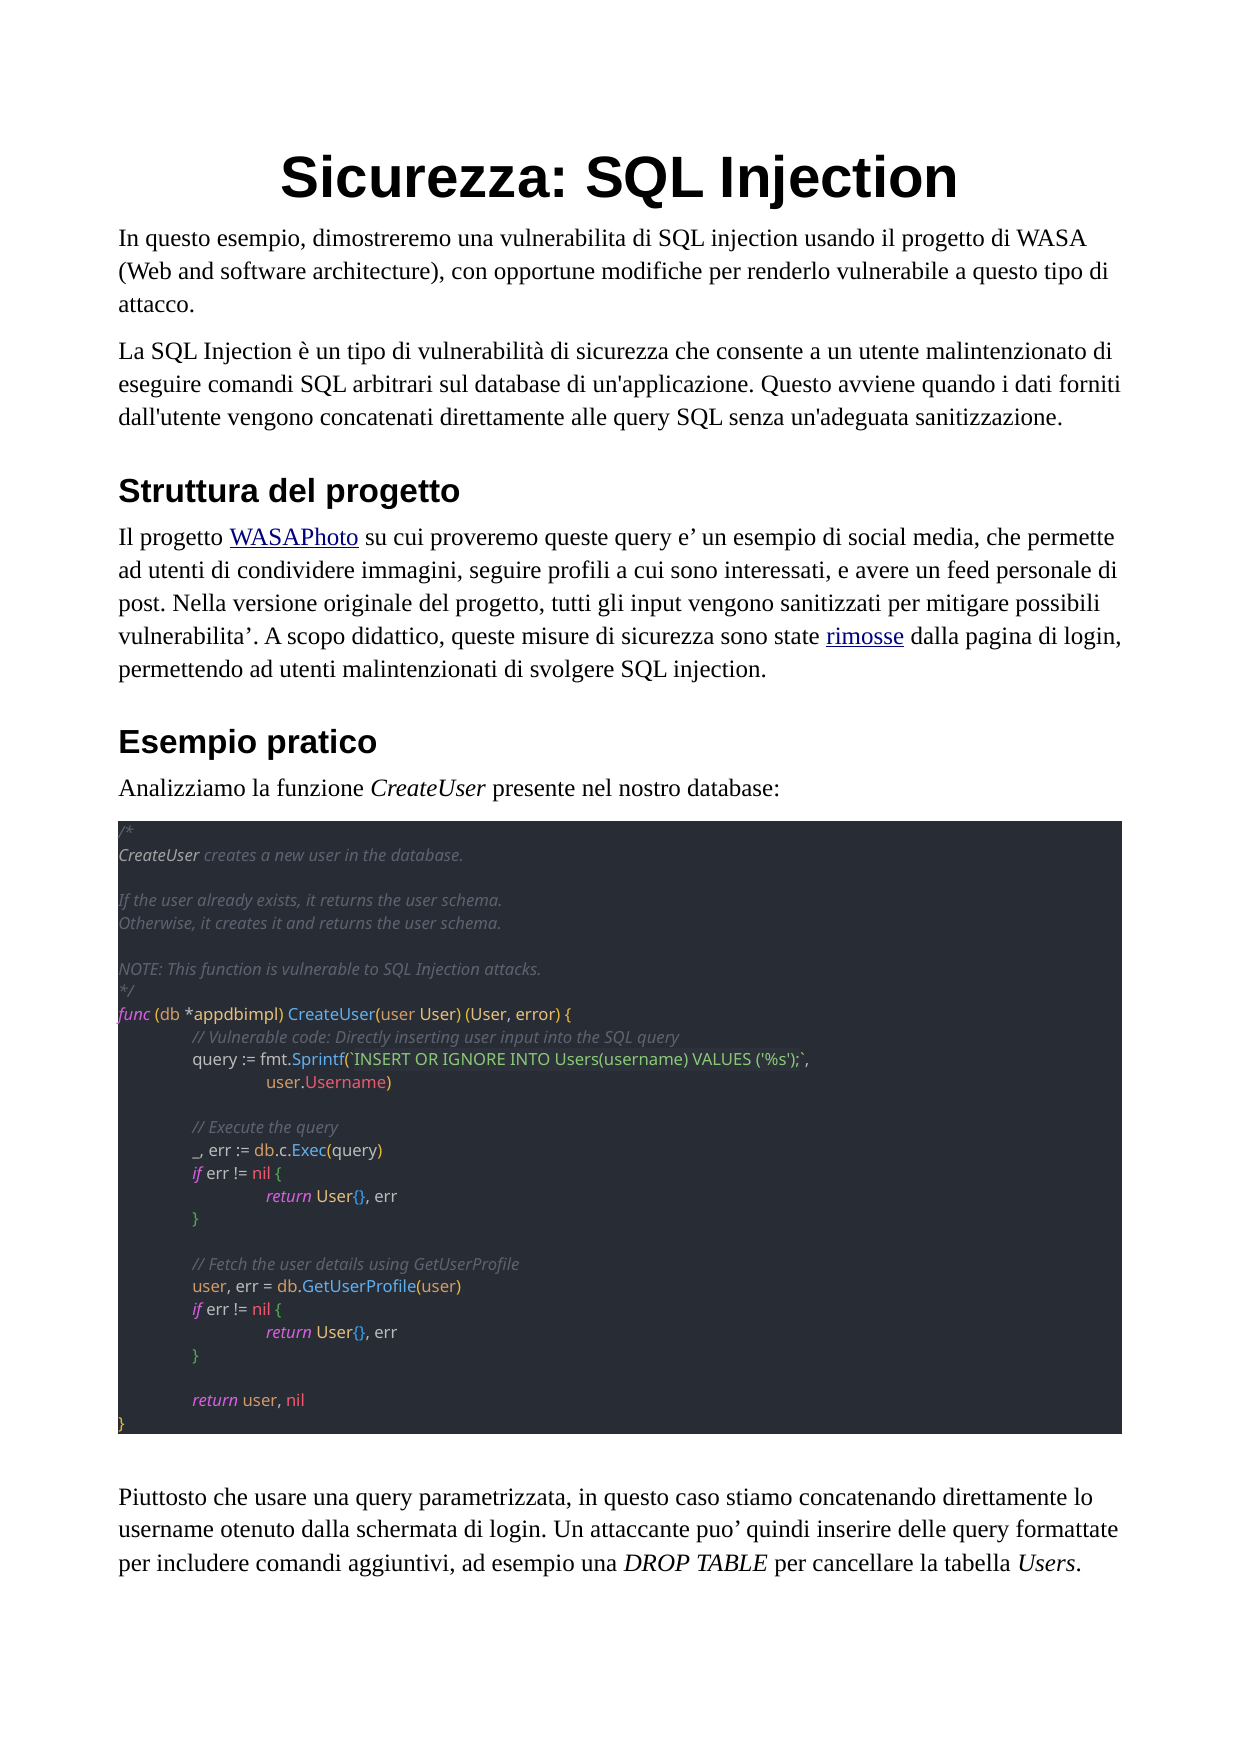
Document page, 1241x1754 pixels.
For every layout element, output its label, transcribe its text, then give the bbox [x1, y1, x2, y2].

text La SQL Injection è un tipo di vulnerabilità di sicurezza che consente a un utente malintenzionato di eseguire comandi SQL arbitrari sul database di un'applicazione. Questo avviene quando i dati forniti dall'utente vengono concatenati direttamente alle query SQL senza un'adeguata sanitizzazione. [118, 336, 1122, 431]
text Piuttosto che usare una query parametrizzata, in questo caso stiamo concatenando direttamente lo username otenuto dalla schermata di login. Un attaccante puo’ quindi inserire delle query formattate per includere comandi aggiuntivi, ad esempio una DROP TABLE per cancellare la tabella Users. [118, 1482, 1122, 1576]
text Analizziamo la funzione CreateUser presente nel nostro database: [118, 773, 1122, 802]
text Il progetto WASAPhoto su cui proveremo queste query e’ un esempio di social media, che permette ad utenti di condividere immagini, seguire profili a cui sono interessati, e avere un feed personale di post. Nella versione originale del progetto, tutti gli input vengono sanitizzati per mitigare possibili vulnerabilita’. A scopo didattico, queste misure di sicurezza sono state rimosse dalla pagina di login, permettendo ad utenti malintenzionati di svolgere SQL injection. [118, 522, 1122, 683]
title Sicurezza: SQL Injection [118, 143, 1122, 210]
text /* CreateUser creates a new user in the database. If the user already exists, it returns the user schema. Otherwise, it creates it and returns the user schema. NOTE: This function is vulnerable to SQL Injection attacks. */ func (db *appdbimpl) CreateUser(user User) (User, error) { // Vulnerable code: Directly inserting user input into the SQL query query := fmt.Sprintf(`INSERT OR IGNORE INTO Users(username) VALUES ('%s');`, user.Username) // Execute the query _, err := db.c.Exec(query) if err != nil { return User{}, err } // Fetch the user details using GetUserProfile user, err = db.GetUserProfile(user) if err != nil { return User{}, err } return user, nil } [118, 821, 1122, 1434]
text In questo esempio, dimostreremo una vulnerabilita di SQL injection usando il progetto di WASA (Web and software architecture), con opportune modifiche per renderlo vulnerabile a questo tipo di attacco. [118, 223, 1122, 317]
subtitle Struttura del progetto [118, 471, 1122, 509]
subtitle Esempio pratico [118, 722, 1122, 761]
